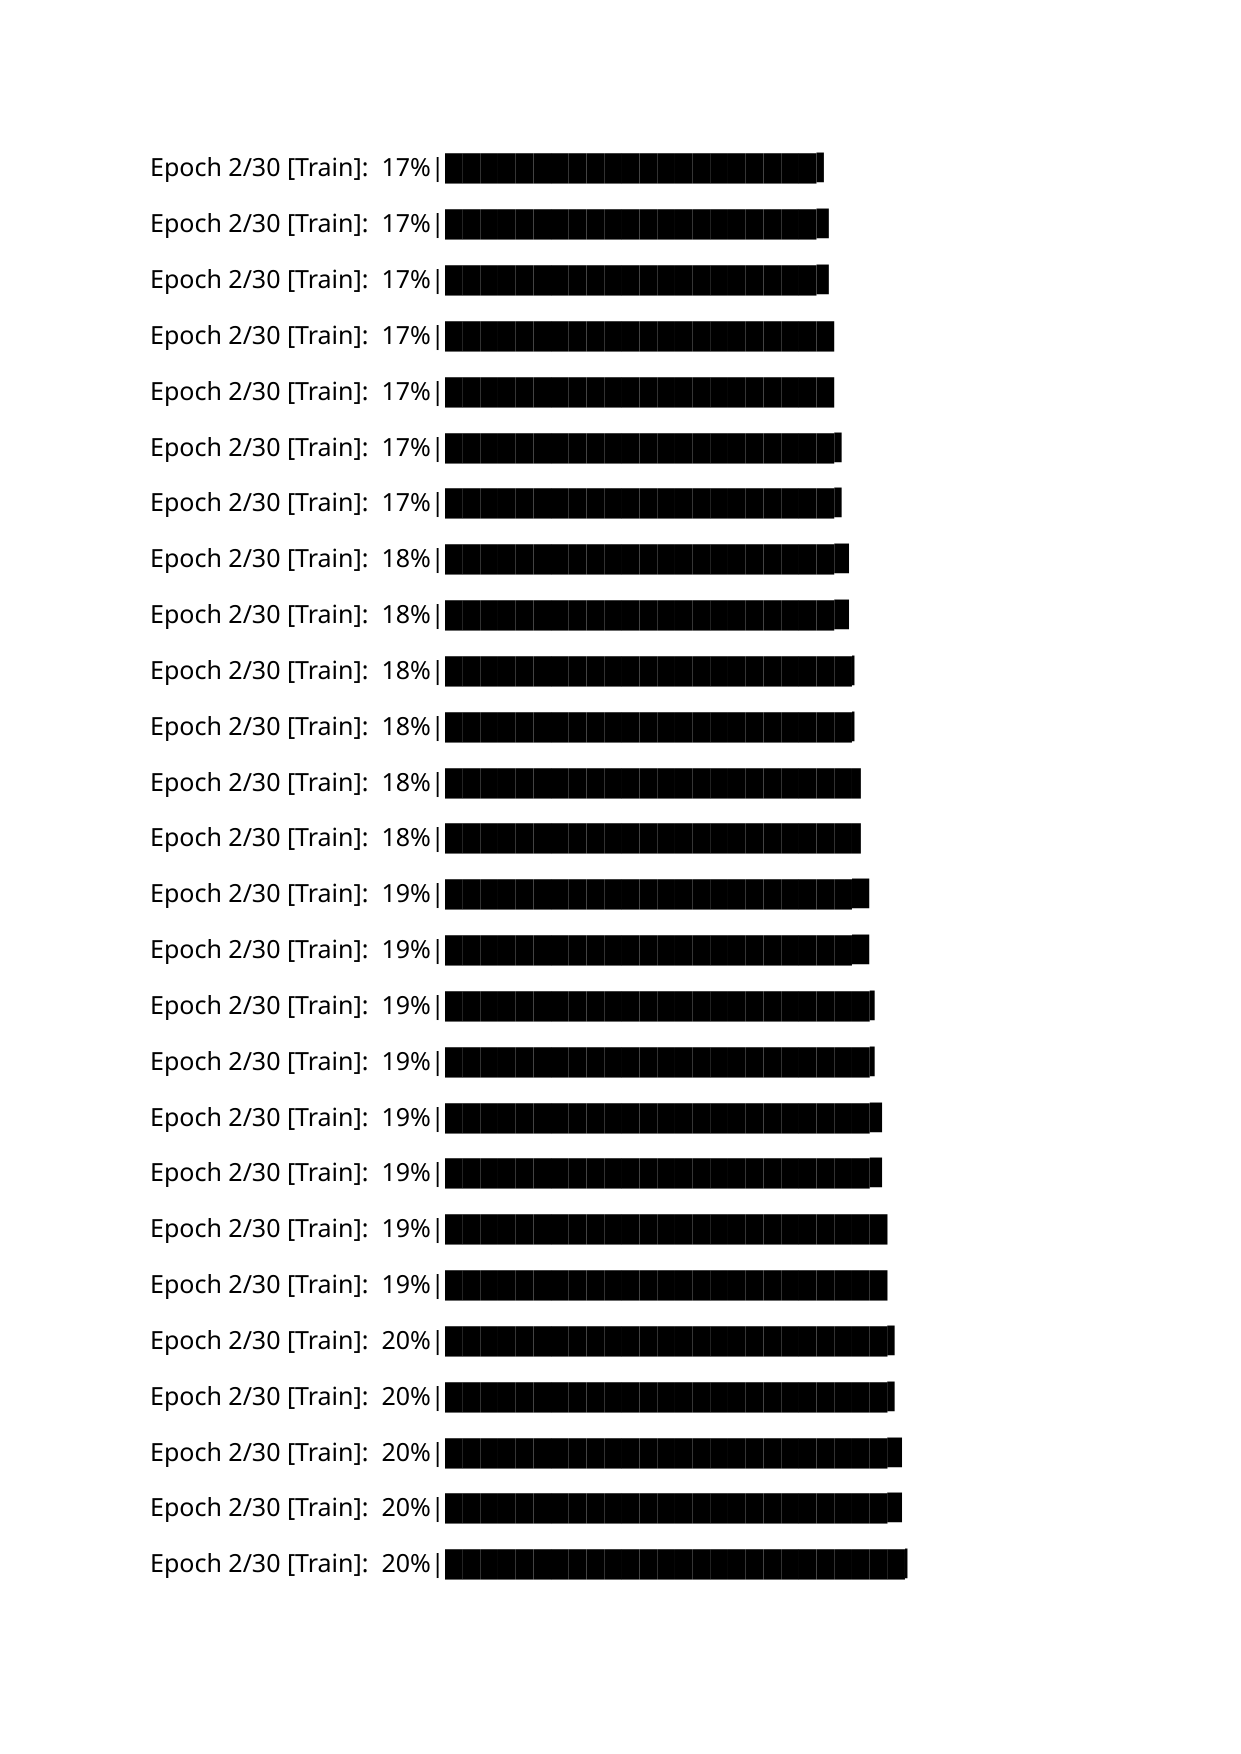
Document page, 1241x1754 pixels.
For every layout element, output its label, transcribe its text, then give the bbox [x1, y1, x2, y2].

text Epoch 2/30 [Train]: 17%|██████████████████████▍ [150, 485, 1090, 519]
text Epoch 2/30 [Train]: 20%|█████████████████████████▍ [150, 1378, 1090, 1412]
text Epoch 2/30 [Train]: 19%|███████████████████████▉ [150, 932, 1090, 966]
text Epoch 2/30 [Train]: 20%|█████████████████████████▍ [150, 1322, 1090, 1357]
text Epoch 2/30 [Train]: 18%|██████████████████████▊ [150, 541, 1090, 575]
text Epoch 2/30 [Train]: 19%|█████████████████████████ [150, 1267, 1090, 1301]
text Epoch 2/30 [Train]: 18%|███████████████████████▏ [150, 652, 1090, 687]
text Epoch 2/30 [Train]: 20%|█████████████████████████▊ [150, 1434, 1090, 1468]
text Epoch 2/30 [Train]: 19%|█████████████████████████ [150, 1211, 1090, 1245]
text Epoch 2/30 [Train]: 20%|█████████████████████████▊ [150, 1490, 1090, 1524]
text Epoch 2/30 [Train]: 18%|███████████████████████▏ [150, 708, 1090, 742]
text Epoch 2/30 [Train]: 18%|███████████████████████▌ [150, 764, 1090, 798]
text Epoch 2/30 [Train]: 18%|██████████████████████▊ [150, 597, 1090, 631]
text Epoch 2/30 [Train]: 17%|██████████████████████ [150, 317, 1090, 352]
text Epoch 2/30 [Train]: 17%|█████████████████████▋ [150, 262, 1090, 296]
text Epoch 2/30 [Train]: 19%|████████████████████████▋ [150, 1099, 1090, 1133]
text Epoch 2/30 [Train]: 17%|█████████████████████▋ [150, 206, 1090, 240]
text Epoch 2/30 [Train]: 17%|█████████████████████▍ [150, 150, 1090, 184]
text Epoch 2/30 [Train]: 19%|████████████████████████▎ [150, 1043, 1090, 1077]
text Epoch 2/30 [Train]: 20%|██████████████████████████▏ [150, 1546, 1090, 1580]
text Epoch 2/30 [Train]: 19%|████████████████████████▋ [150, 1155, 1090, 1189]
text Epoch 2/30 [Train]: 17%|██████████████████████▍ [150, 429, 1090, 463]
text Epoch 2/30 [Train]: 17%|██████████████████████ [150, 373, 1090, 407]
text Epoch 2/30 [Train]: 19%|████████████████████████▎ [150, 987, 1090, 1022]
text Epoch 2/30 [Train]: 18%|███████████████████████▌ [150, 820, 1090, 854]
text Epoch 2/30 [Train]: 19%|███████████████████████▉ [150, 876, 1090, 910]
